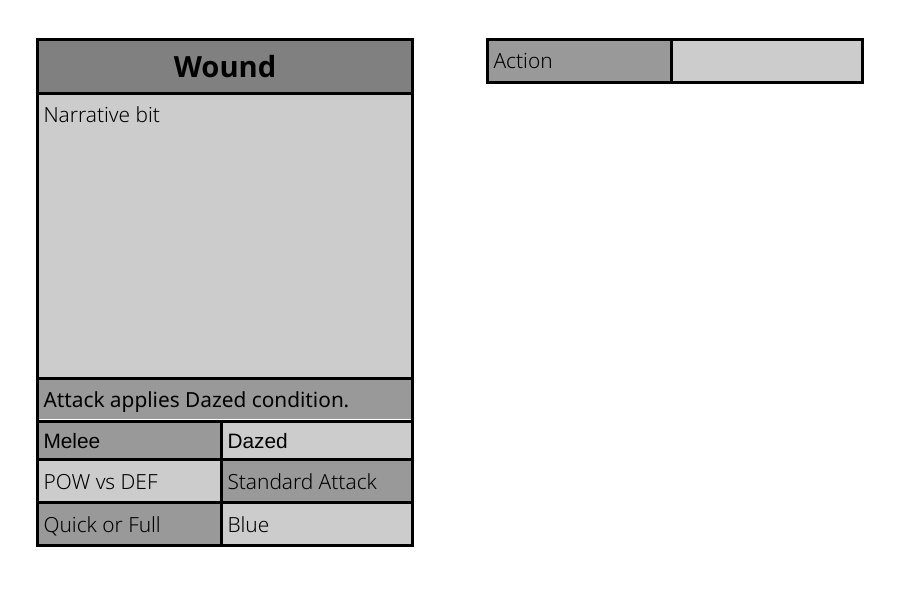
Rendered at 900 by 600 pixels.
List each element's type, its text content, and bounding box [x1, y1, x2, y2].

table_cell Attack applies Dazed condition. [39, 380, 411, 419]
table_cell Quick or Full [39, 504, 220, 544]
table_cell Narrative bit [39, 95, 411, 377]
table_cell Standard Attack [223, 461, 411, 501]
table_cell Melee [39, 423, 220, 458]
table_cell Dazed [223, 423, 411, 458]
table_cell [673, 41, 861, 81]
table_cell Blue [223, 504, 411, 544]
table_header Wound [39, 41, 411, 92]
table_cell POW vs DEF [39, 461, 220, 501]
table_cell Action [489, 41, 670, 81]
